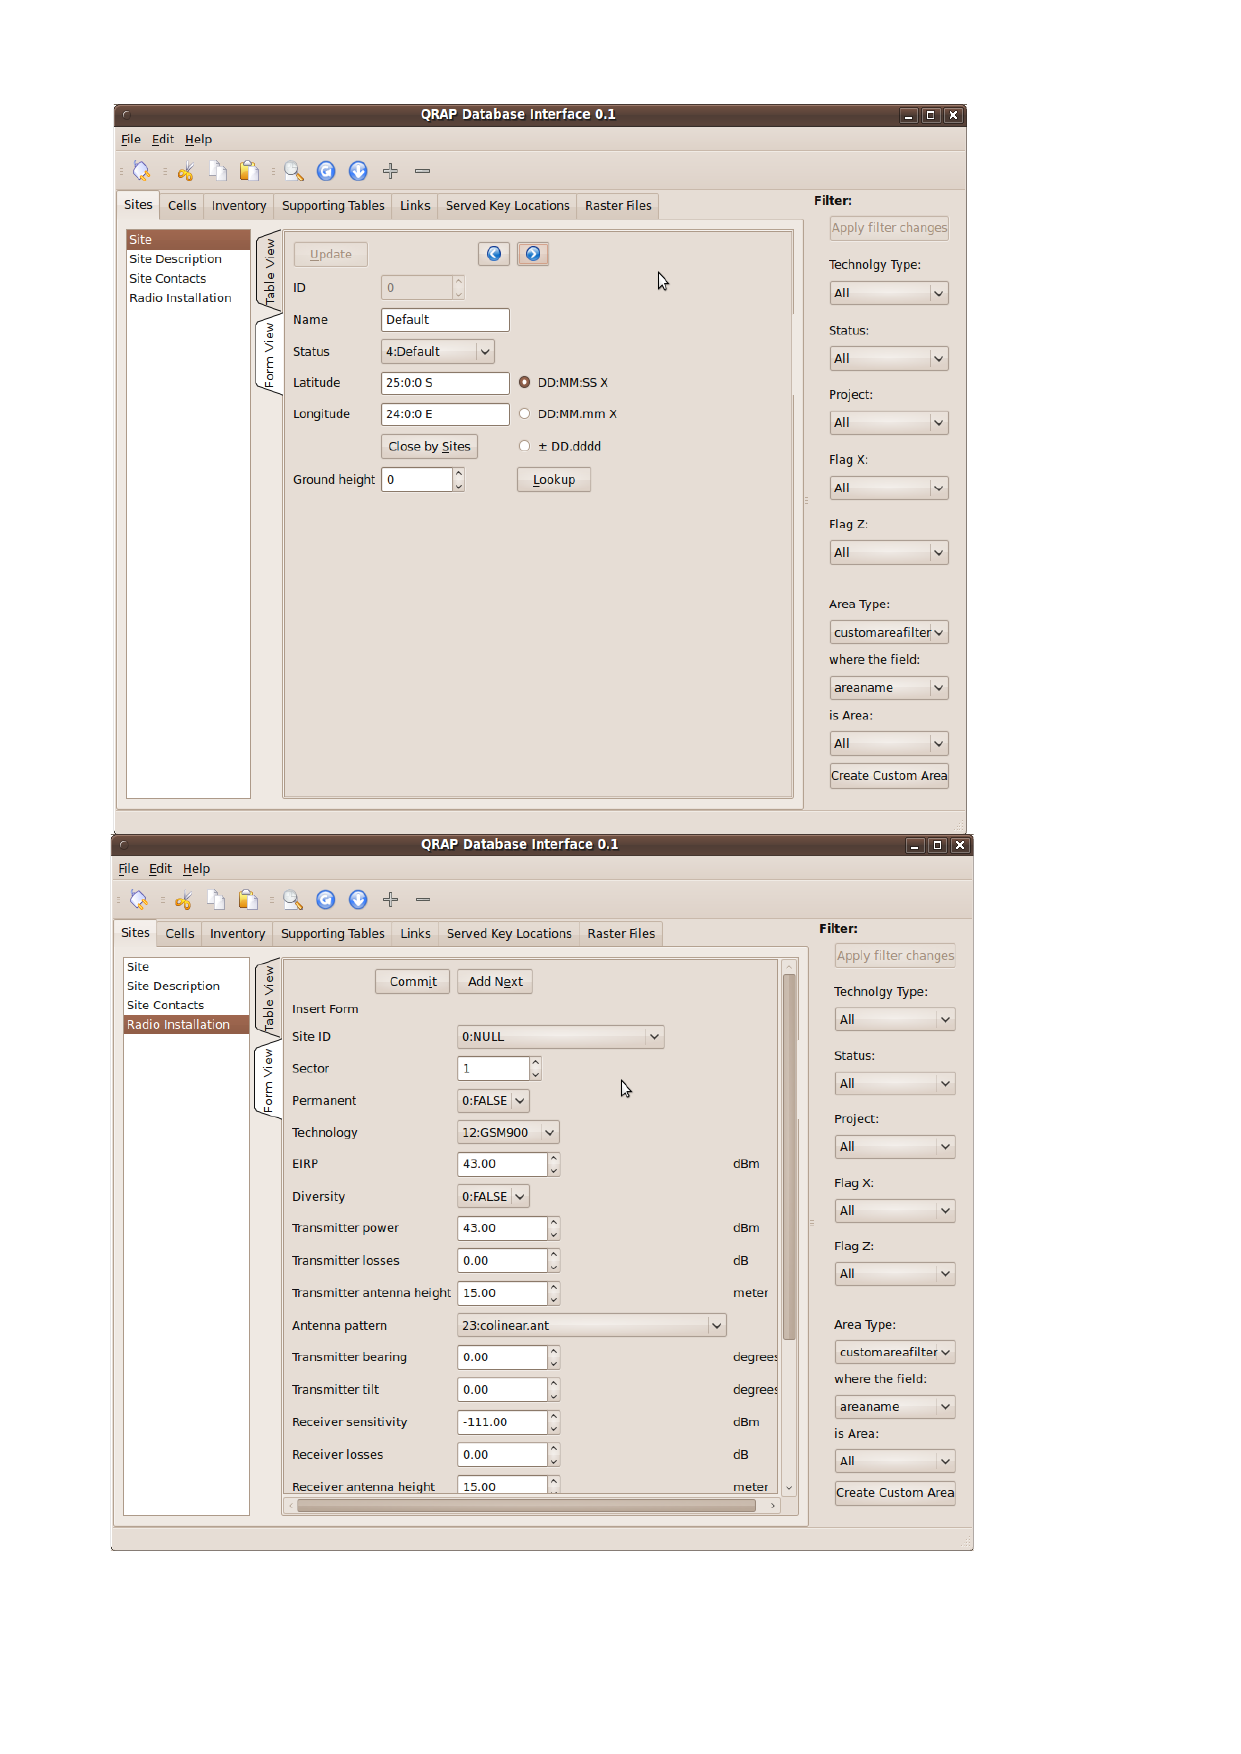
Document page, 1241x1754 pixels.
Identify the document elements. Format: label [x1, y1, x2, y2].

picture [110, 104, 974, 1551]
